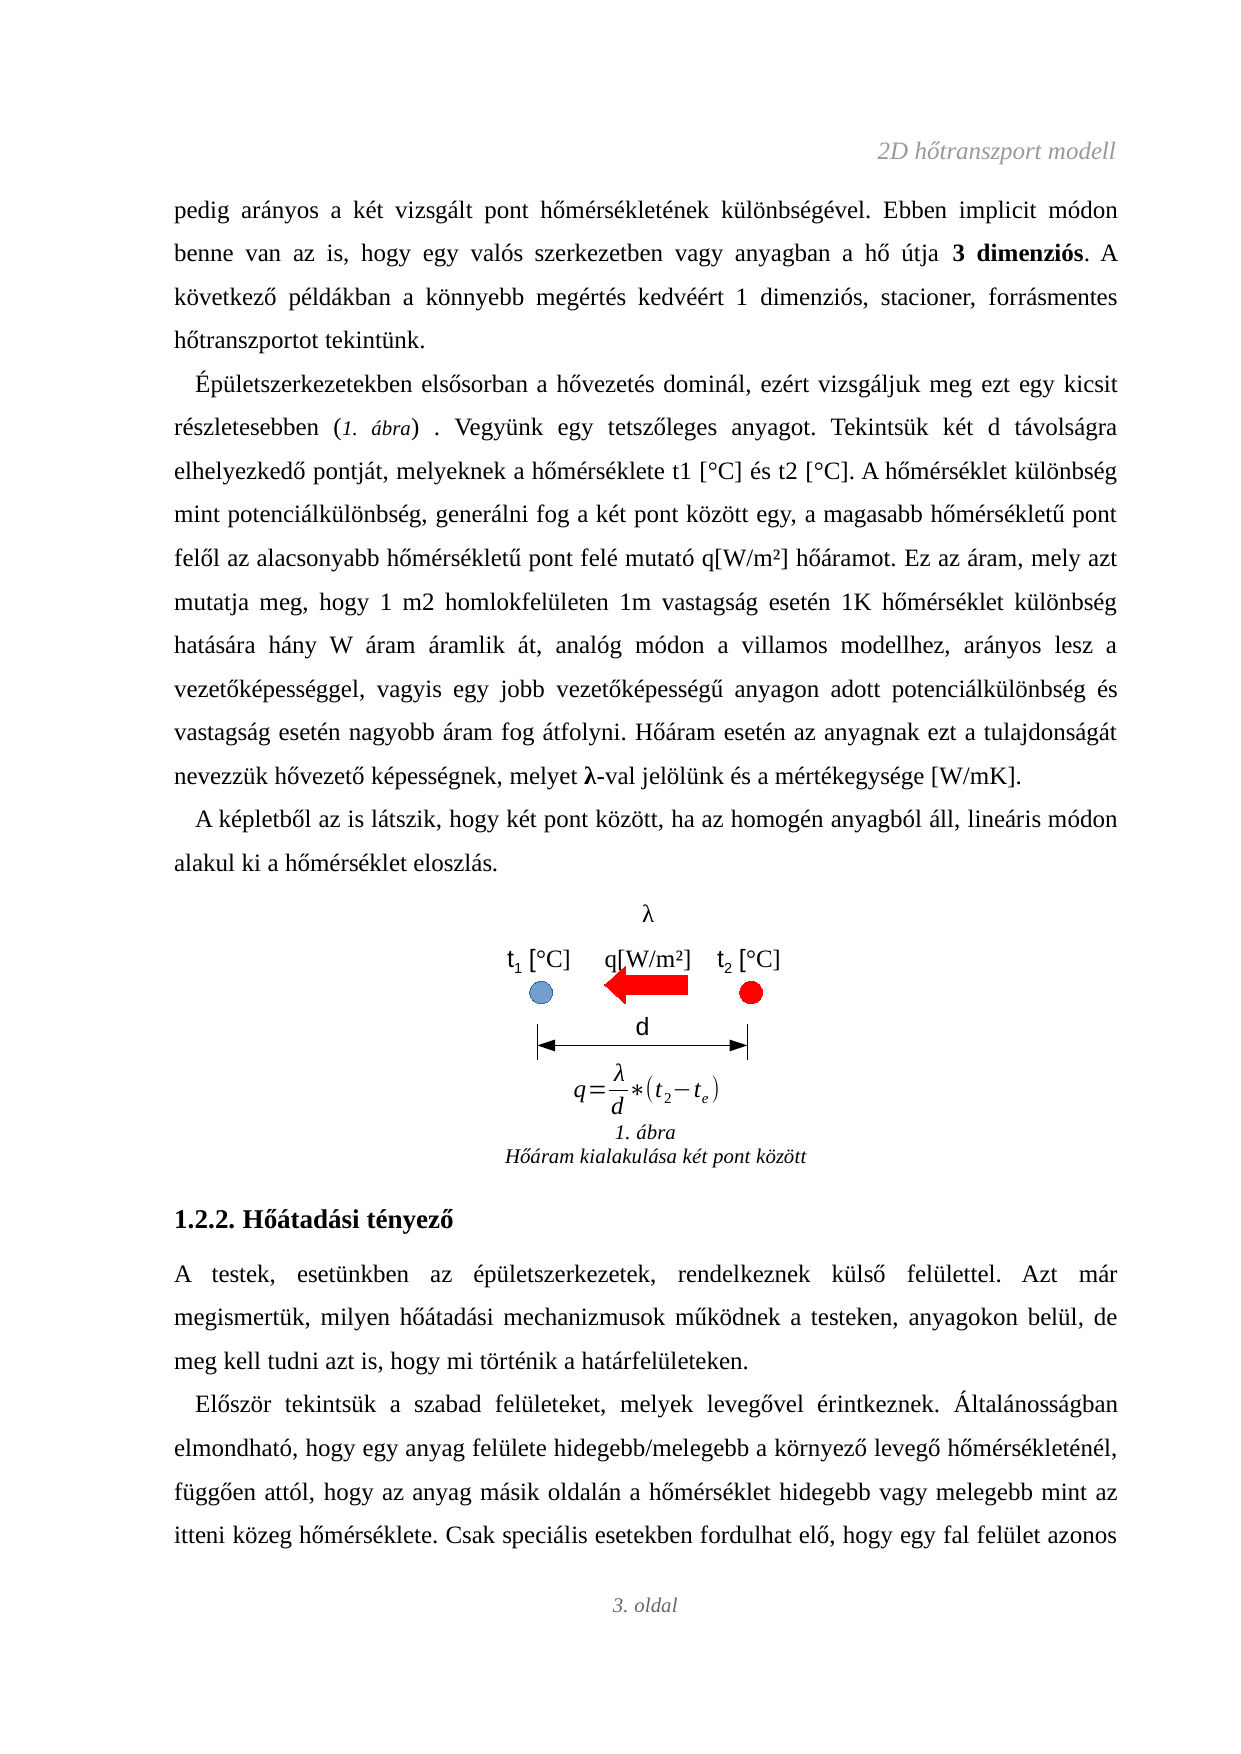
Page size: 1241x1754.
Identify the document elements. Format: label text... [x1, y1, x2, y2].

text A képletből az is látszik, hogy két pont között, ha az homogén anyagból áll, lineáris módon alakul ki a hőmérséklet eloszlás. [174, 804, 1118, 877]
text pedig arányos a két vizsgált pont hőmérsékletének különbségével. Ebben implicit módon benne van az is, hogy egy valós szerkezetben vagy anyagban a hő útja 3 dimenziós. A következő példákban a könnyebb megértés kedvéért 1 dimenziós, stacioner, forrásmentes hőtranszportot tekintünk. [174, 194, 1118, 354]
subtitle Hőátadási tényező [174, 1204, 1118, 1235]
text A testek, esetünkben az épületszerkezetek, rendelkeznek külső felülettel. Azt már megismertük, milyen hőátadási mechanizmusok működnek a testeken, anyagokon belül, de meg kell tudni azt is, hogy mi történik a határfelületeken. [174, 1259, 1118, 1375]
text Először tekintsük a szabad felületeket, melyek levegővel érintkeznek. Általánosságban elmondható, hogy egy anyag felülete hidegebb/melegebb a környező levegő hőmérsékleténél, függően attól, hogy az anyag másik oldalán a hőmérséklet hidegebb vagy melegebb mint az itteni közeg hőmérséklete. Csak speciális esetekben fordulhat elő, hogy egy fal felület azonos [174, 1389, 1118, 1549]
text Épületszerkezetekben elsősorban a hővezetés dominál, ezért vizsgáljuk meg ezt egy kicsit részletesebben (1. ábra) . Vegyünk egy tetszőleges anyagot. Tekintsük két d távolságra elhelyezkedő pontját, melyeknek a hőmérséklete t1 [°C] és t2 [°C]. A hőmérséklet különbség mint potenciálkülönbség, generálni fog a két pont között egy, a magasabb hőmérsékletű pont felől az alacsonyabb hőmérsékletű pont felé mutató q[W/m²] hőáramot. Ez az áram, mely azt mutatja meg, hogy 1 m2 homlokfelületen 1m vastagság esetén 1K hőmérséklet különbség hatására hány W áram áramlik át, analóg módon a villamos modellhez, arányos lesz a vezetőképességgel, vagyis egy jobb vezetőképességű anyagon adott potenciálkülönbség és vastagság esetén nagyobb áram fog átfolyni. Hőáram esetén az anyagnak ezt a tulajdonságát nevezzük hővezető képességnek, melyet λ-val jelölünk és a mértékegysége [W/mK]. [174, 369, 1118, 789]
text 1. ábra [174, 1120, 1118, 1144]
text Hőáram kialakulása két pont között [174, 1144, 1118, 1168]
